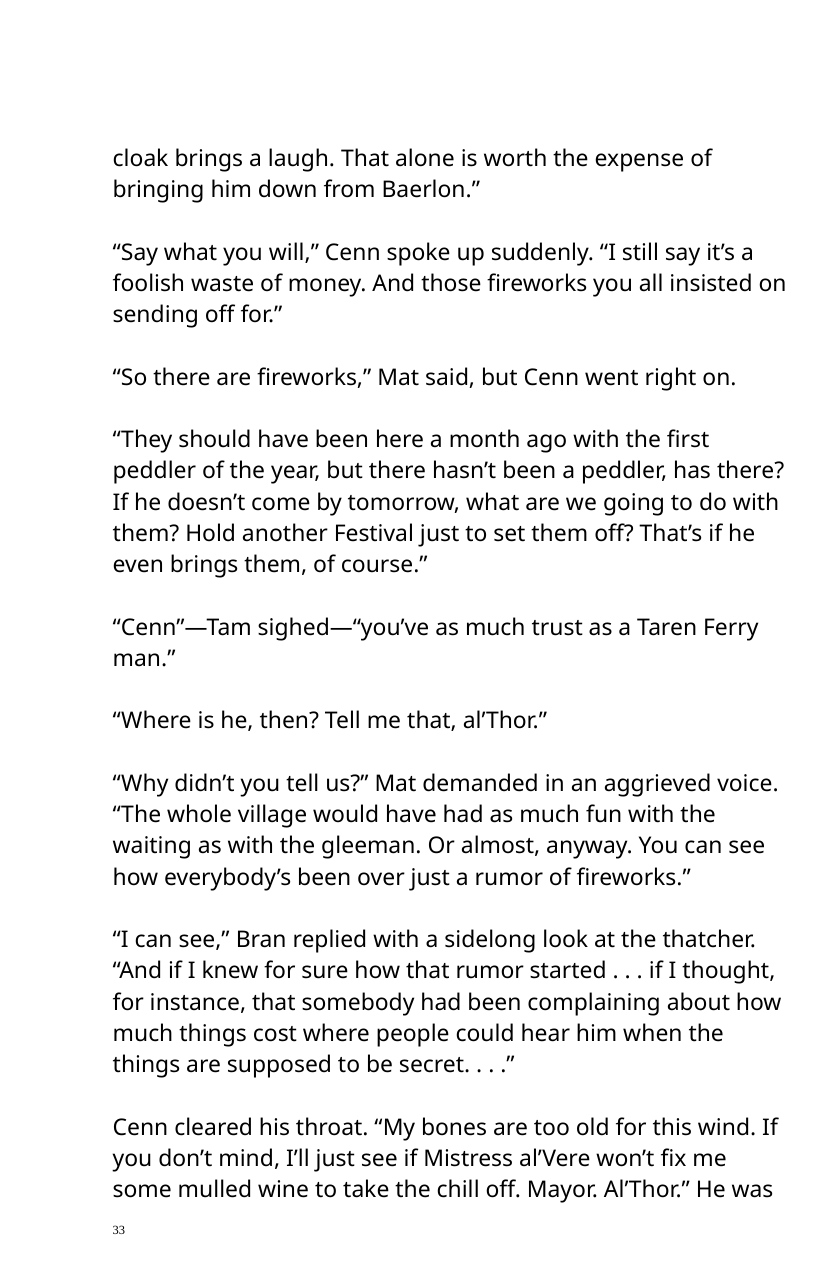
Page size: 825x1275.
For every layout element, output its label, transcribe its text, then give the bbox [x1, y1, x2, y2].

text “Where is he, then? Tell me that, al’Thor.” [112, 704, 787, 736]
text “Say what you will,” Cenn spoke up suddenly. “I still say it’s a foolish waste of money. And those fireworks you all insisted on sending off for.” [112, 236, 787, 329]
text “Cenn”—Tam sighed—“you’ve as much trust as a Taren Ferry man.” [112, 611, 787, 673]
text “I can see,” Bran replied with a sidelong look at the thatcher. “And if I knew for sure how that rumor started . . . if I thought, for instance, that somebody had been complaining about how much things cost where people could hear him when the things are supposed to be secret. . . .” [112, 923, 787, 1079]
text “They should have been here a month ago with the first peddler of the year, but there hasn’t been a peddler, has there? If he doesn’t come by tomorrow, what are we going to do with them? Hold another Festival just to set them off? That’s if he even brings them, of course.” [112, 423, 787, 579]
text “So there are fireworks,” Mat said, but Cenn went right on. [112, 361, 787, 392]
text Cenn cleared his throat. “My bones are too old for this wind. If you don’t mind, I’ll just see if Mistress al’Vere won’t fix me some mulled wine to take the chill off. Mayor. Al’Thor.” He was [112, 1111, 787, 1204]
text cloak brings a laugh. That alone is worth the expense of bringing him down from Baerlon.” [112, 142, 787, 204]
text “Why didn’t you tell us?” Mat demanded in an aggrieved voice. “The whole village would have had as much fun with the waiting as with the gleeman. Or almost, anyway. You can see how everybody’s been over just a rumor of fireworks.” [112, 767, 787, 892]
